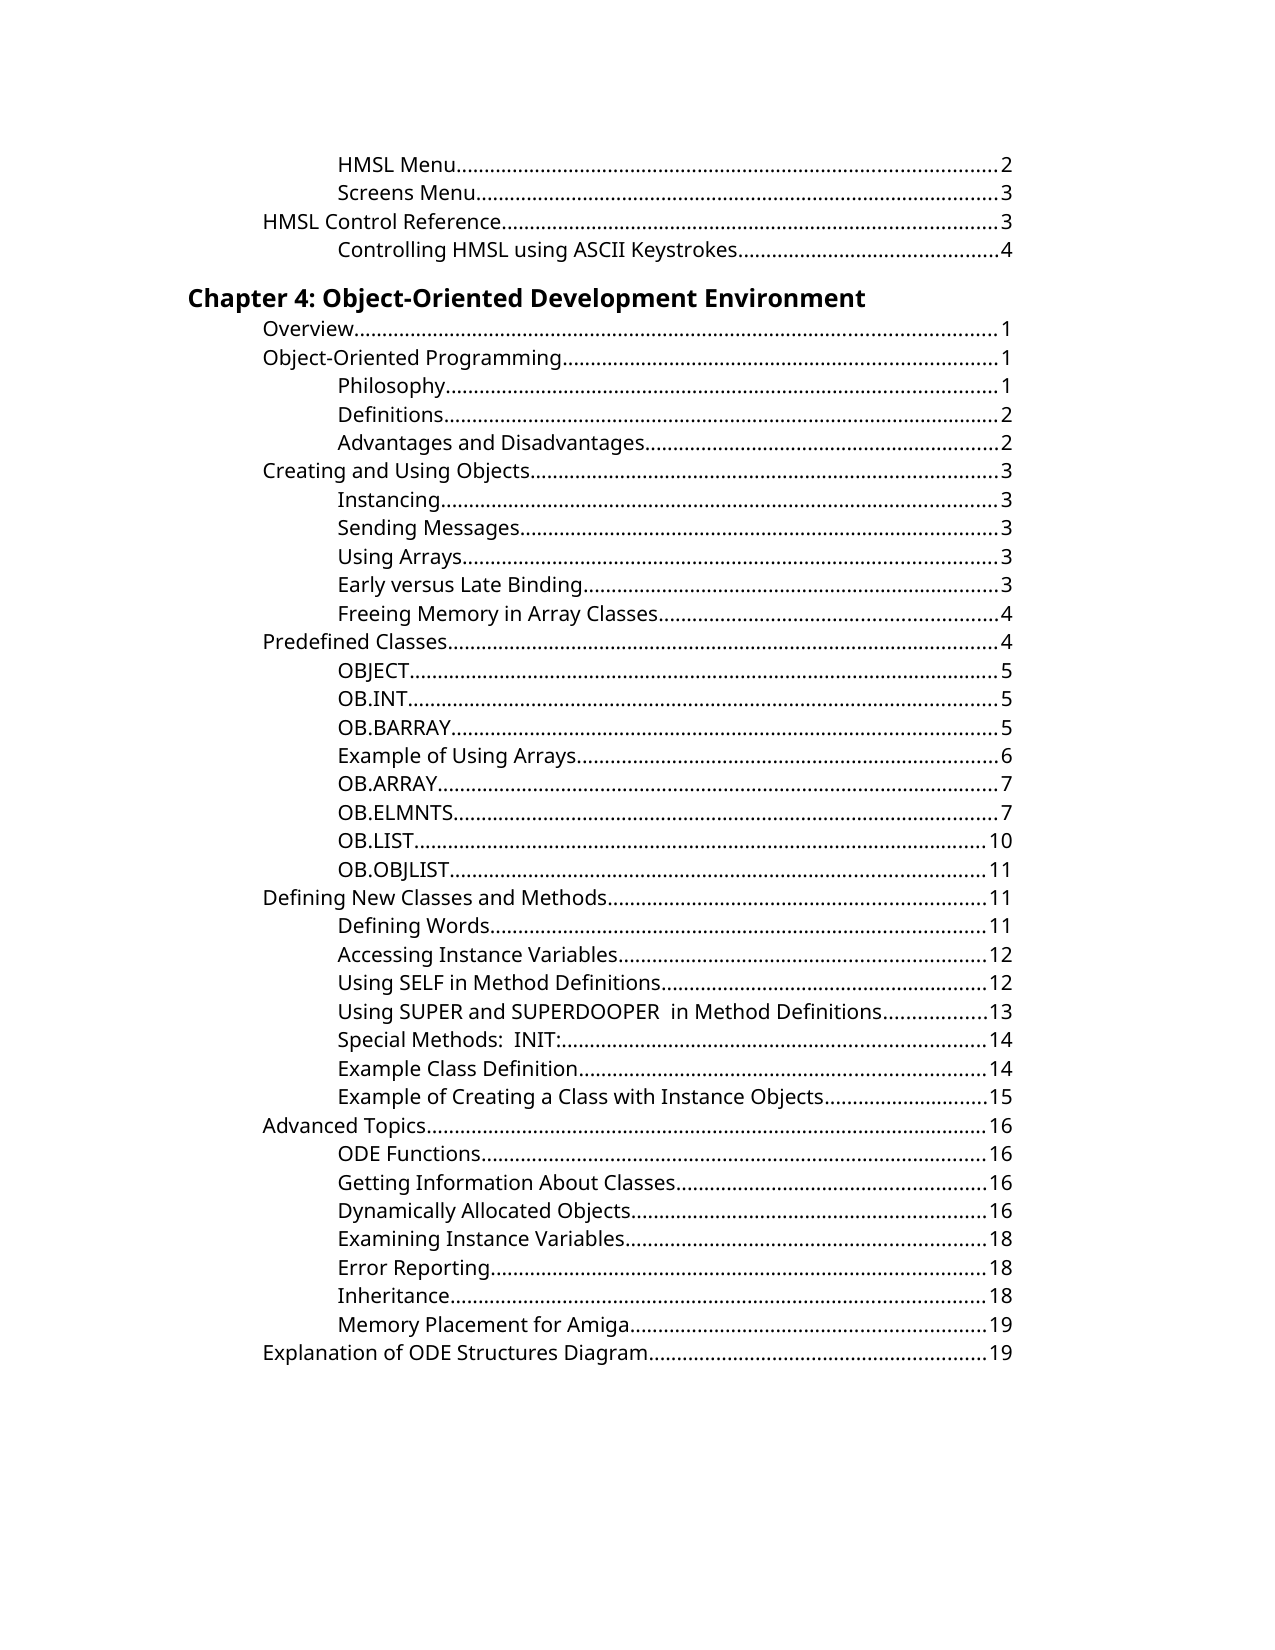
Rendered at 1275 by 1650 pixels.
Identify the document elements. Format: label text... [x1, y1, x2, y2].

text Freeing Memory in Array Classes 4 [337, 599, 1012, 627]
text Memory Placement for Amiga 19 [337, 1310, 1012, 1338]
text Object-Oriented Programming 1 [262, 343, 1012, 371]
text Inheritance 18 [337, 1281, 1012, 1310]
text Sending Messages 3 [337, 513, 1012, 542]
text ODE Functions 16 [337, 1139, 1012, 1168]
text Chapter 4: Object-Oriented Development Environment [187, 280, 1012, 314]
text Using SELF in Method Definitions 12 [337, 968, 1012, 997]
text Accessing Instance Variables 12 [337, 940, 1012, 968]
text Error Reporting 18 [337, 1253, 1012, 1281]
text Defining Words 11 [337, 912, 1012, 940]
text Dynamically Allocated Objects 16 [337, 1196, 1012, 1224]
text Explanation of ODE Structures Diagram 19 [262, 1338, 1012, 1367]
text Overview 1 [262, 314, 1012, 343]
text Philosophy 1 [337, 371, 1012, 400]
text Instancing 3 [337, 485, 1012, 513]
text Getting Information About Classes 16 [337, 1168, 1012, 1196]
text Example Class Definition 14 [337, 1054, 1012, 1082]
text Controlling HMSL using ASCII Keystrokes 4 [337, 235, 1012, 264]
text OBJECT 5 [337, 656, 1012, 684]
text Using Arrays 3 [337, 542, 1012, 570]
text HMSL Menu 2 [337, 150, 1012, 178]
text HMSL Control Reference 3 [262, 207, 1012, 235]
text Defining New Classes and Methods 11 [262, 883, 1012, 912]
text Early versus Late Binding 3 [337, 570, 1012, 599]
text OB.LIST 10 [337, 826, 1012, 855]
text Example of Creating a Class with Instance Objects 15 [337, 1082, 1012, 1111]
text OB.ELMNTS 7 [337, 798, 1012, 826]
text Creating and Using Objects 3 [262, 457, 1012, 485]
text Example of Using Arrays 6 [337, 741, 1012, 769]
text Predefined Classes 4 [262, 627, 1012, 656]
text OB.ARRAY 7 [337, 769, 1012, 798]
text OB.BARRAY 5 [337, 713, 1012, 741]
text Screens Menu 3 [337, 178, 1012, 207]
text OB.INT 5 [337, 684, 1012, 713]
text Examining Instance Variables 18 [337, 1224, 1012, 1253]
text Definitions 2 [337, 400, 1012, 428]
text OB.OBJLIST 11 [337, 855, 1012, 883]
text Special Methods: INIT: 14 [337, 1025, 1012, 1054]
text Advantages and Disadvantages 2 [337, 428, 1012, 457]
text Advanced Topics 16 [262, 1111, 1012, 1139]
text Using SUPER and SUPERDOOPER in Method Definitions 13 [337, 997, 1012, 1025]
